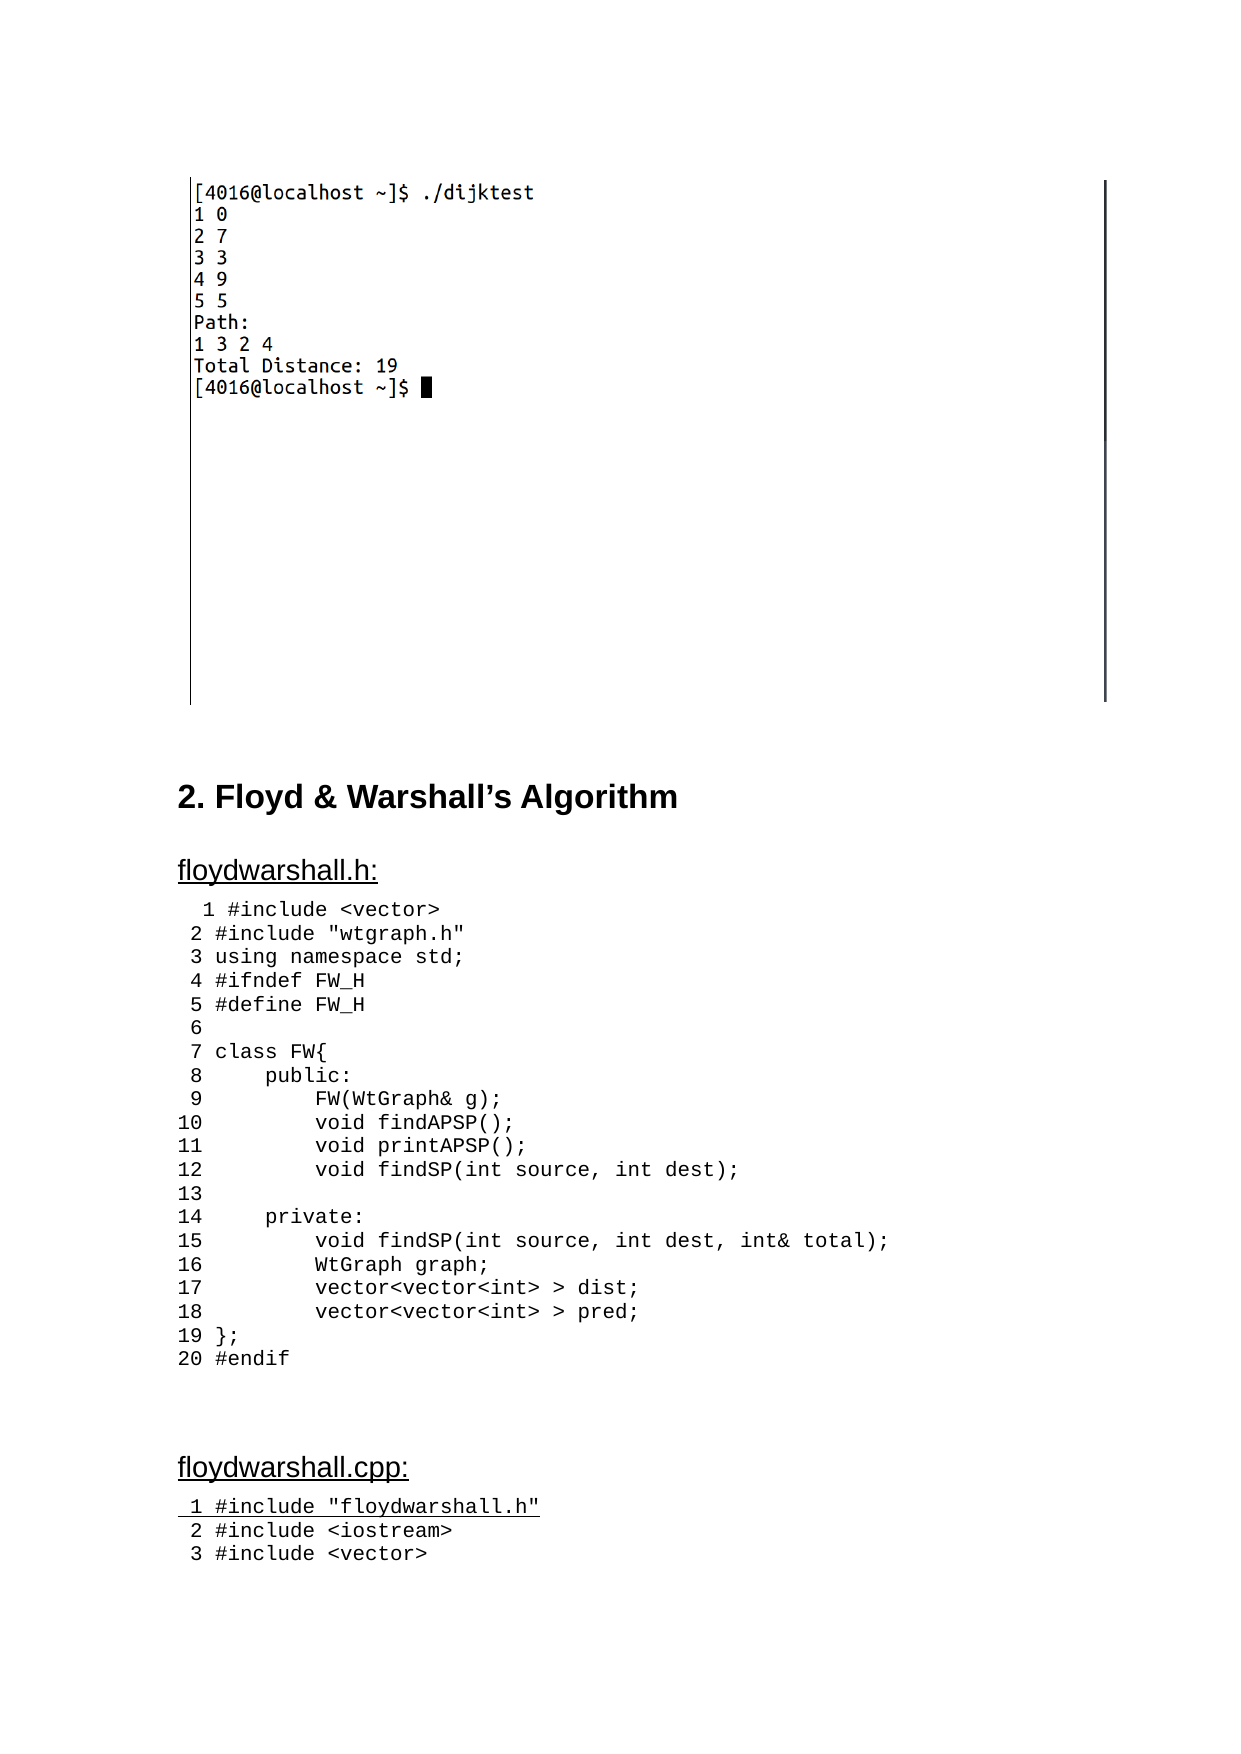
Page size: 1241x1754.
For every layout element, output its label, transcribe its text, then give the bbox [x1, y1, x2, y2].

subtitle 2. Floyd & Warshall’s Algorithm [177, 777, 1122, 816]
text 12 void findSP(int source, int dest); [177, 1159, 1122, 1183]
text 7 class FW{ [177, 1041, 1122, 1064]
text 6 [177, 1017, 1122, 1041]
text 1 #include "floydwarshall.h" [177, 1496, 1122, 1520]
text 11 void printAPSP(); [177, 1136, 1122, 1159]
text 2 #include "wtgraph.h" [177, 923, 1122, 946]
subtitle floydwarshall.h: [177, 853, 1122, 887]
text 1 #include <vector> [177, 899, 1122, 923]
text 14 private: [177, 1206, 1122, 1230]
text 17 vector<vector<int> > dist; [177, 1277, 1122, 1301]
text 3 using namespace std; [177, 946, 1122, 970]
text 13 [177, 1183, 1122, 1206]
text 19 }; [177, 1325, 1122, 1348]
text 20 #endif [177, 1348, 1122, 1372]
text 2 #include <iostream> [177, 1520, 1122, 1543]
picture [192, 180, 1107, 702]
text 9 FW(WtGraph& g); [177, 1088, 1122, 1112]
text 8 public: [177, 1064, 1122, 1088]
text 10 void findAPSP(); [177, 1112, 1122, 1136]
text 18 vector<vector<int> > pred; [177, 1301, 1122, 1325]
subtitle floydwarshall.cpp: [177, 1450, 1122, 1484]
text 3 #include <vector> [177, 1543, 1122, 1567]
text 16 WtGraph graph; [177, 1254, 1122, 1277]
text 15 void findSP(int source, int dest, int& total); [177, 1230, 1122, 1254]
text 5 #define FW_H [177, 994, 1122, 1017]
text 4 #ifndef FW_H [177, 970, 1122, 994]
